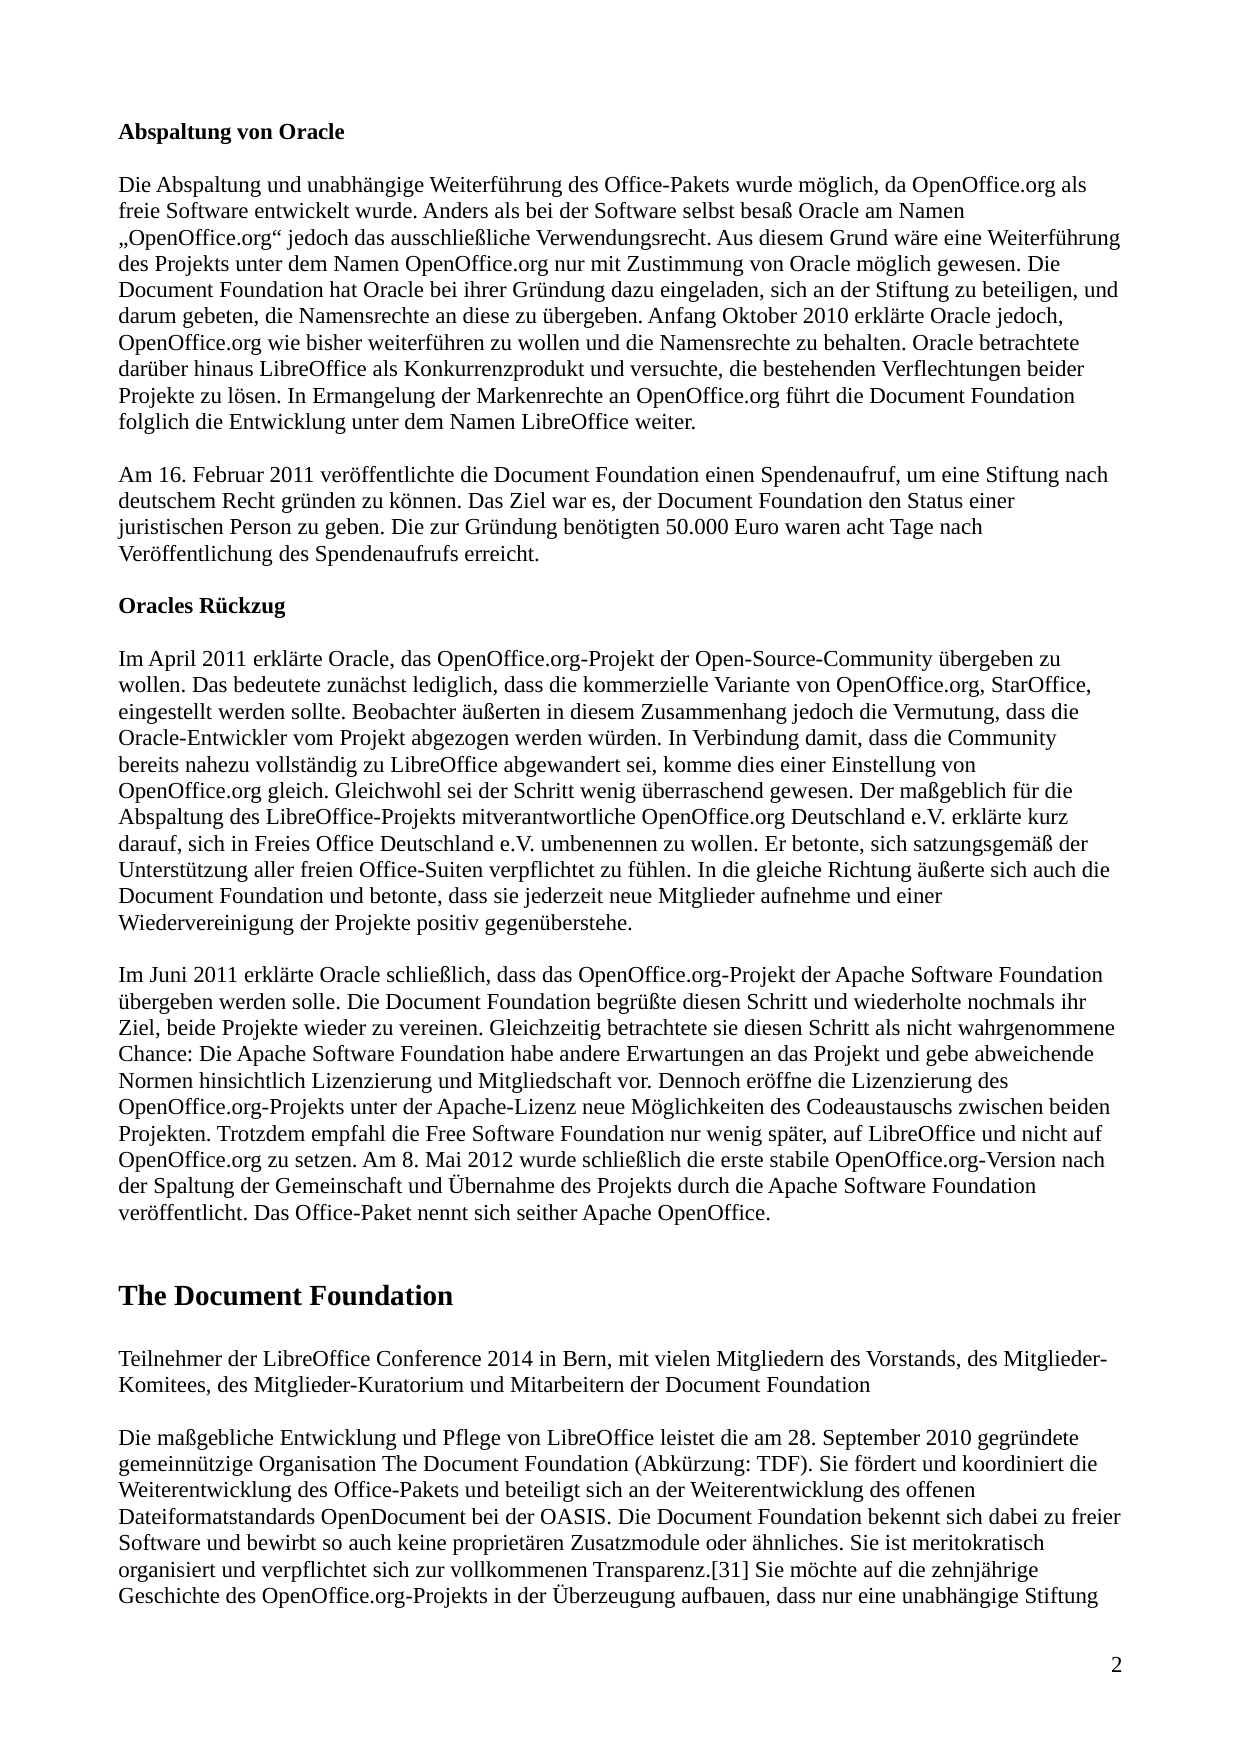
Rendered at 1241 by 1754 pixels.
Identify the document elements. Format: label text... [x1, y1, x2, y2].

text Am 16. Februar 2011 veröffentlichte die Document Foundation einen Spendenaufruf, um eine Stiftung nach deutschem Recht gründen zu können. Das Ziel war es, der Document Foundation den Status einer juristischen Person zu geben. Die zur Gründung benötigten 50.000 Euro waren acht Tage nach Veröffentlichung des Spendenaufrufs erreicht. [118, 461, 1122, 566]
text Abspaltung von Oracle [118, 118, 1122, 144]
text Oracles Rückzug [118, 592, 1122, 619]
text Die maßgebliche Entwicklung und Pflege von LibreOffice leistet die am 28. September 2010 gegründete gemeinnützige Organisation The Document Foundation (Abkürzung: TDF). Sie fördert und koordiniert die Weiterentwicklung des Office-Pakets und beteiligt sich an der Weiterentwicklung des offenen Dateiformatstandards OpenDocument bei der OASIS. Die Document Foundation bekennt sich dabei zu freier Software und bewirbt so auch keine proprietären Zusatzmodule oder ähnliches. Sie ist meritokratisch organisiert und verpflichtet sich zur vollkommenen Transparenz.[31] Sie möchte auf die zehnjährige Geschichte des OpenOffice.org-Projekts in der Überzeugung aufbauen, dass nur eine unabhängige Stiftung [118, 1424, 1122, 1608]
text Im April 2011 erklärte Oracle, das OpenOffice.org-Projekt der Open-Source-Community übergeben zu wollen. Das bedeutete zunächst lediglich, dass die kommerzielle Variante von OpenOffice.org, StarOffice, eingestellt werden sollte. Beobachter äußerten in diesem Zusammenhang jedoch die Vermutung, dass die Oracle-Entwickler vom Projekt abgezogen werden würden. In Verbindung damit, dass die Community bereits nahezu vollständig zu LibreOffice abgewandert sei, komme dies einer Einstellung von OpenOffice.org gleich. Gleichwohl sei der Schritt wenig überraschend gewesen. Der maßgeblich für die Abspaltung des LibreOffice-Projekts mitverantwortliche OpenOffice.org Deutschland e.V. erklärte kurz darauf, sich in Freies Office Deutschland e.V. umbenennen zu wollen. Er betonte, sich satzungsgemäß der Unterstützung aller freien Office-Suiten verpflichtet zu fühlen. In die gleiche Richtung äußerte sich auch die Document Foundation und betonte, dass sie jederzeit neue Mitglieder aufnehme und einer Wiedervereinigung der Projekte positiv gegenüberstehe. [118, 645, 1122, 935]
text Teilnehmer der LibreOffice Conference 2014 in Bern, mit vielen Mitgliedern des Vorstands, des Mitglieder-Komitees, des Mitglieder-Kuratorium und Mitarbeitern der Document Foundation [118, 1345, 1122, 1397]
text Die Abspaltung und unabhängige Weiterführung des Office-Pakets wurde möglich, da OpenOffice.org als freie Software entwickelt wurde. Anders als bei der Software selbst besaß Oracle am Namen „OpenOffice.org“ jedoch das ausschließliche Verwendungsrecht. Aus diesem Grund wäre eine Weiterführung des Projekts unter dem Namen OpenOffice.org nur mit Zustimmung von Oracle möglich gewesen. Die Document Foundation hat Oracle bei ihrer Gründung dazu eingeladen, sich an der Stiftung zu beteiligen, und darum gebeten, die Namensrechte an diese zu übergeben. Anfang Oktober 2010 erklärte Oracle jedoch, OpenOffice.org wie bisher weiterführen zu wollen und die Namensrechte zu behalten. Oracle betrachtete darüber hinaus LibreOffice als Konkurrenzprodukt und versuchte, die bestehenden Verflechtungen beider Projekte zu lösen. In Ermangelung der Markenrechte an OpenOffice.org führt die Document Foundation folglich die Entwicklung unter dem Namen LibreOffice weiter. [118, 171, 1122, 434]
text The Document Foundation [118, 1278, 1122, 1311]
text Im Juni 2011 erklärte Oracle schließlich, dass das OpenOffice.org-Projekt der Apache Software Foundation übergeben werden solle. Die Document Foundation begrüßte diesen Schritt und wiederholte nochmals ihr Ziel, beide Projekte wieder zu vereinen. Gleichzeitig betrachtete sie diesen Schritt als nicht wahrgenommene Chance: Die Apache Software Foundation habe andere Erwartungen an das Projekt und gebe abweichende Normen hinsichtlich Lizenzierung und Mitgliedschaft vor. Dennoch eröffne die Lizenzierung des OpenOffice.org-Projekts unter der Apache-Lizenz neue Möglichkeiten des Codeaustauschs zwischen beiden Projekten. Trotzdem empfahl die Free Software Foundation nur wenig später, auf LibreOffice und nicht auf OpenOffice.org zu setzen. Am 8. Mai 2012 wurde schließlich die erste stabile OpenOffice.org-Version nach der Spaltung der Gemeinschaft und Übernahme des Projekts durch die Apache Software Foundation veröffentlicht. Das Office-Paket nennt sich seither Apache OpenOffice. [118, 961, 1122, 1225]
